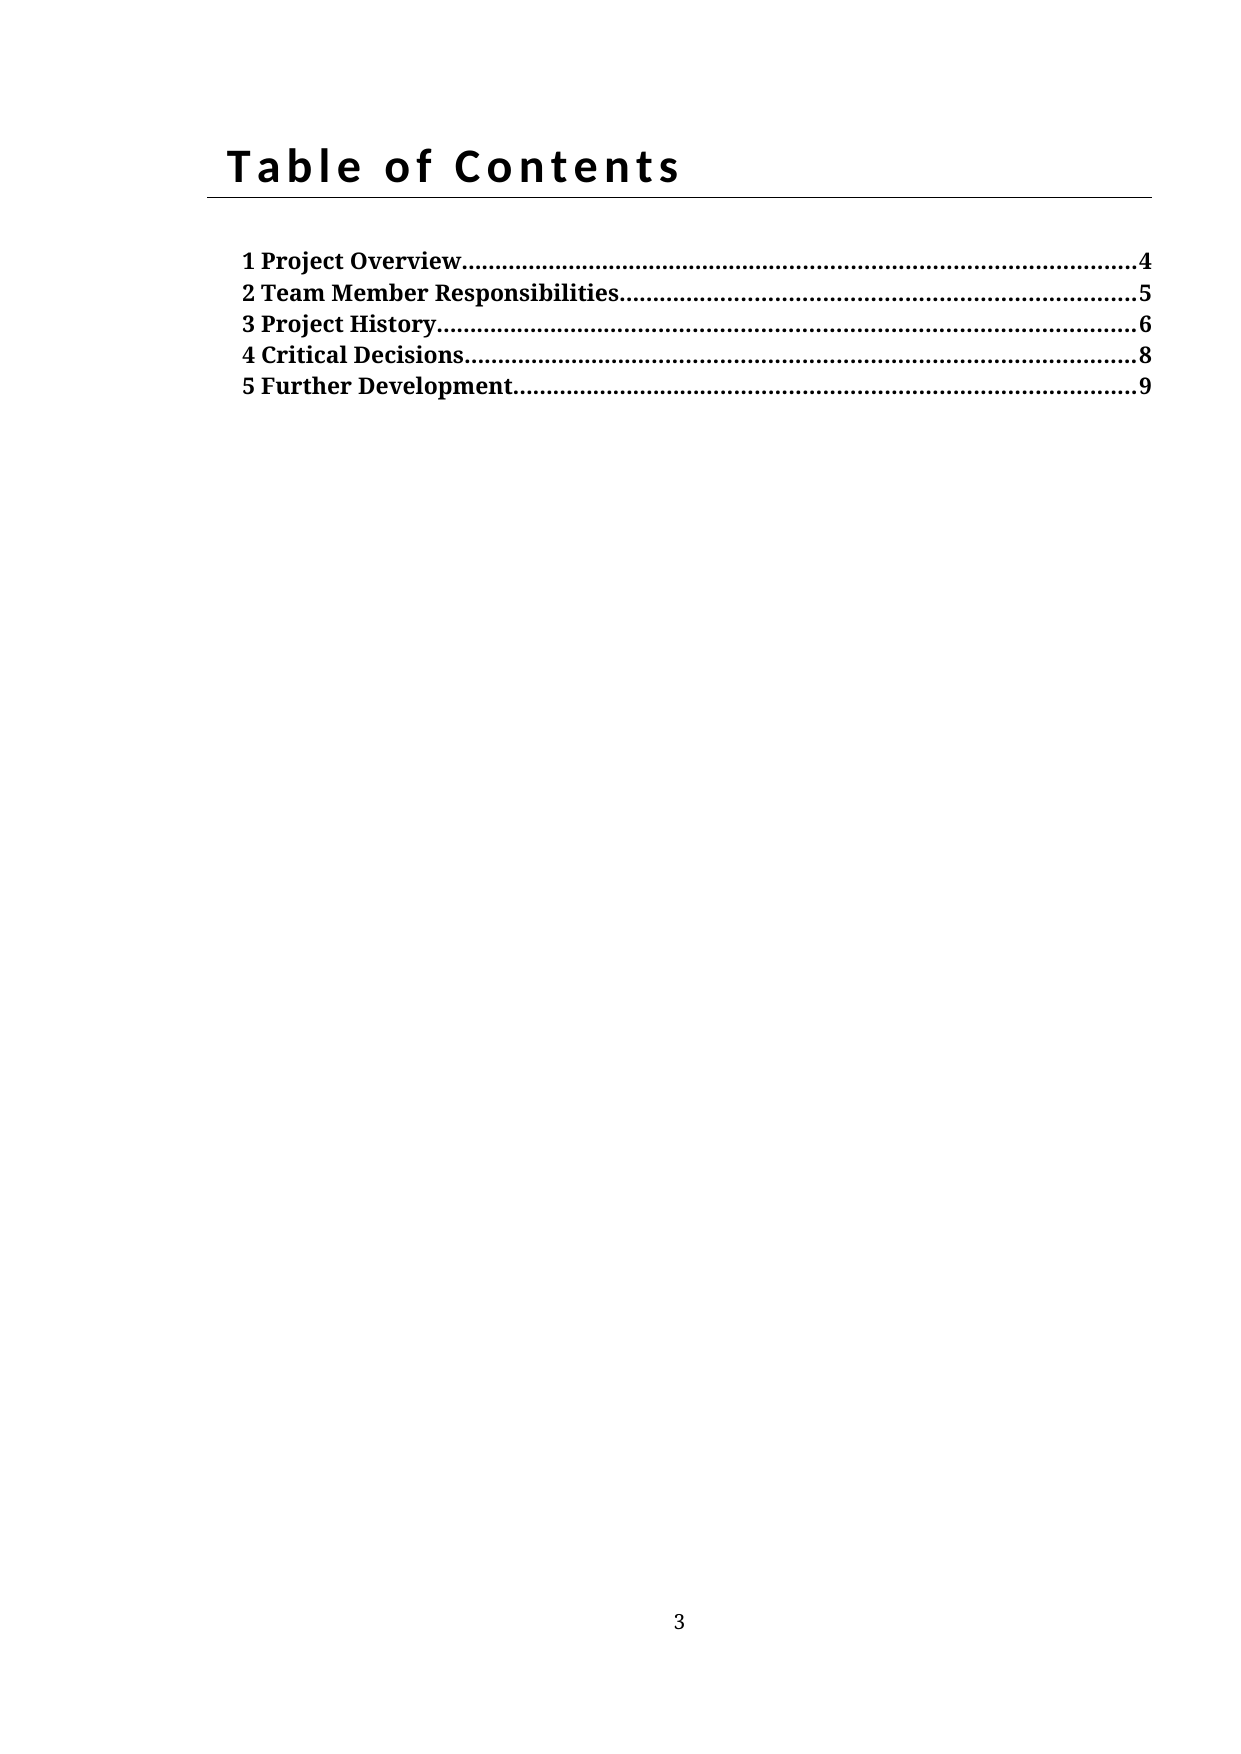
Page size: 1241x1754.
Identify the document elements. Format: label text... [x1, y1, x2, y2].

text 4 Critical Decisions 8 [236, 339, 1152, 370]
subtitle Table of Contents [207, 143, 1152, 197]
text 3 Project History 6 [236, 308, 1152, 339]
text 1 Project Overview 4 [236, 245, 1152, 276]
text 5 Further Development 9 [236, 370, 1152, 401]
text 2 Team Member Responsibilities 5 [236, 276, 1152, 308]
